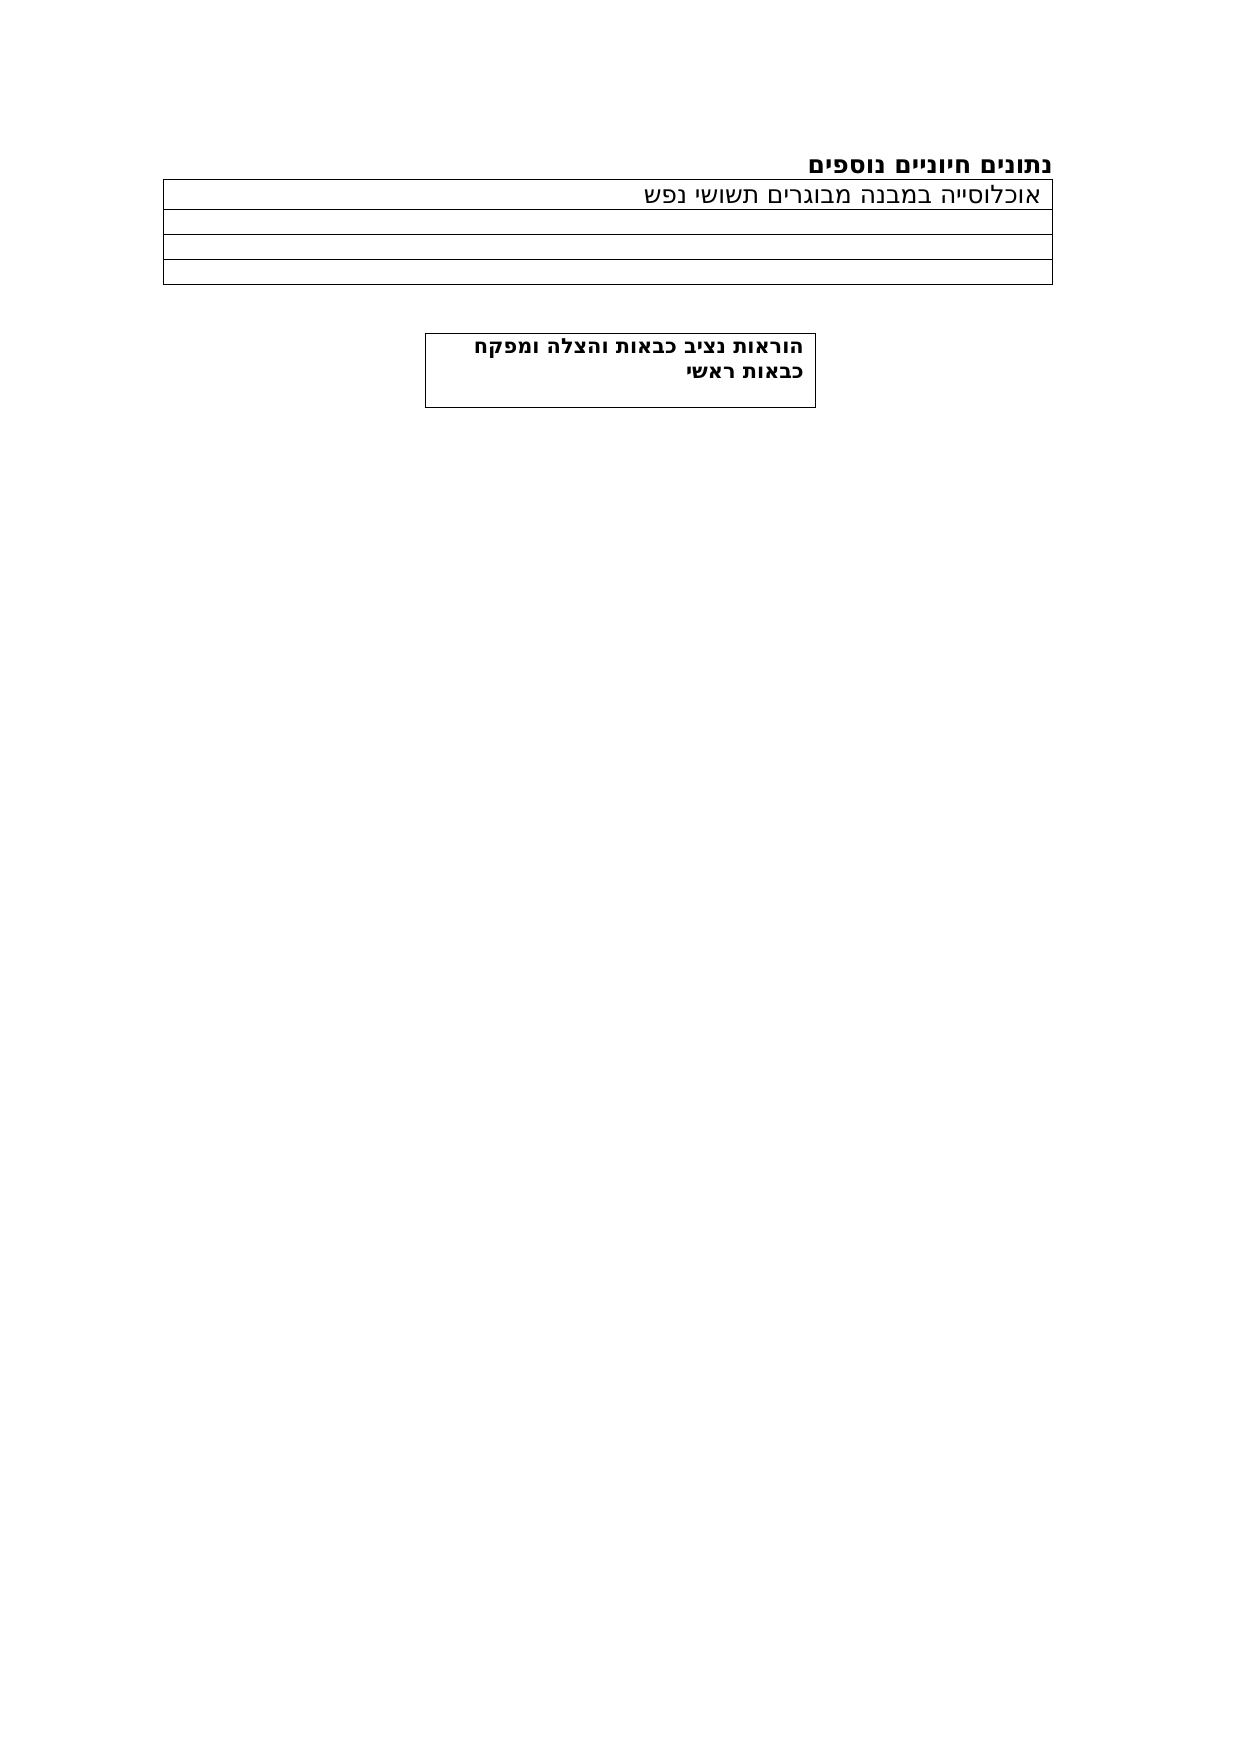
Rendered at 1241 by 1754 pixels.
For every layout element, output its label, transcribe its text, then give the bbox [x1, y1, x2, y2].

table_cell [164, 210, 1052, 234]
table_cell [164, 260, 1052, 284]
text נתונים חיוניים נוספים [187, 150, 1053, 179]
table_header הוראות נציב כבאות והצלה ומפקח כבאות ראשי [426, 334, 815, 407]
table_cell [164, 235, 1052, 259]
table_header אוכלוסייה במבנה מבוגרים תשושי נפש [164, 180, 1052, 209]
